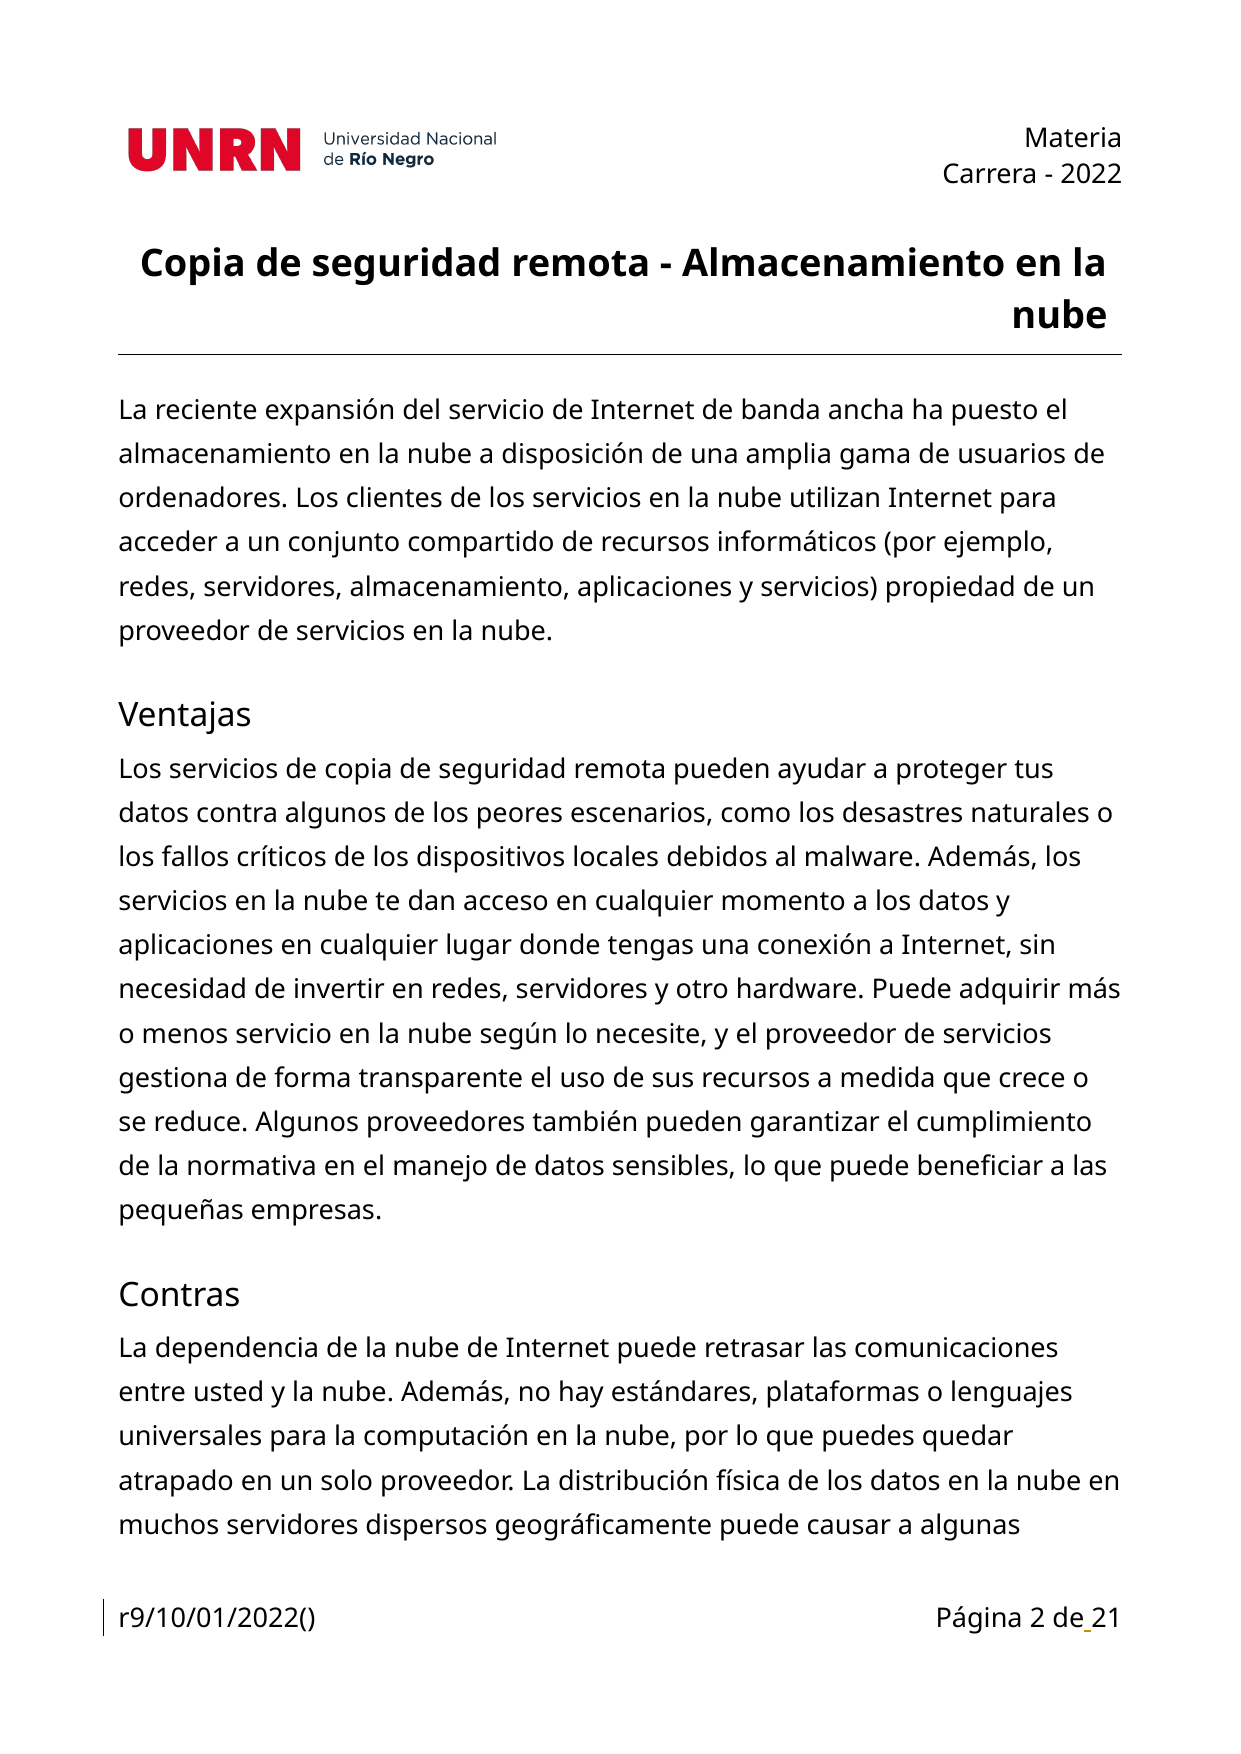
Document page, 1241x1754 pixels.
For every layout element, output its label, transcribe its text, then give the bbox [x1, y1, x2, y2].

subtitle Ventajas [118, 691, 1122, 737]
picture [118, 118, 505, 180]
text La dependencia de la nube de Internet puede retrasar las comunicaciones entre usted y la nube. Además, no hay estándares, plataformas o lenguajes universales para la computación en la nube, por lo que puedes quedar atrapado en un solo proveedor. La distribución física de los datos en la nube en muchos servidores dispersos geográficamente puede causar a algunas [118, 1328, 1122, 1542]
subtitle Contras [118, 1270, 1122, 1316]
subtitle Copia de seguridad remota - Almacenamiento en la nube [118, 221, 1122, 354]
text La reciente expansión del servicio de Internet de banda ancha ha puesto el almacenamiento en la nube a disposición de una amplia gama de usuarios de ordenadores. Los clientes de los servicios en la nube utilizan Internet para acceder a un conjunto compartido de recursos informáticos (por ejemplo, redes, servidores, almacenamiento, aplicaciones y servicios) propiedad de un proveedor de servicios en la nube. [118, 390, 1122, 648]
text Los servicios de copia de seguridad remota pueden ayudar a proteger tus datos contra algunos de los peores escenarios, como los desastres naturales o los fallos críticos de los dispositivos locales debidos al malware. Además, los servicios en la nube te dan acceso en cualquier momento a los datos y aplicaciones en cualquier lugar donde tengas una conexión a Internet, sin necesidad de invertir en redes, servidores y otro hardware. Puede adquirir más o menos servicio en la nube según lo necesite, y el proveedor de servicios gestiona de forma transparente el uso de sus recursos a medida que crece o se reduce. Algunos proveedores también pueden garantizar el cumplimiento de la normativa en el manejo de datos sensibles, lo que puede beneficiar a las pequeñas empresas. [118, 749, 1122, 1228]
